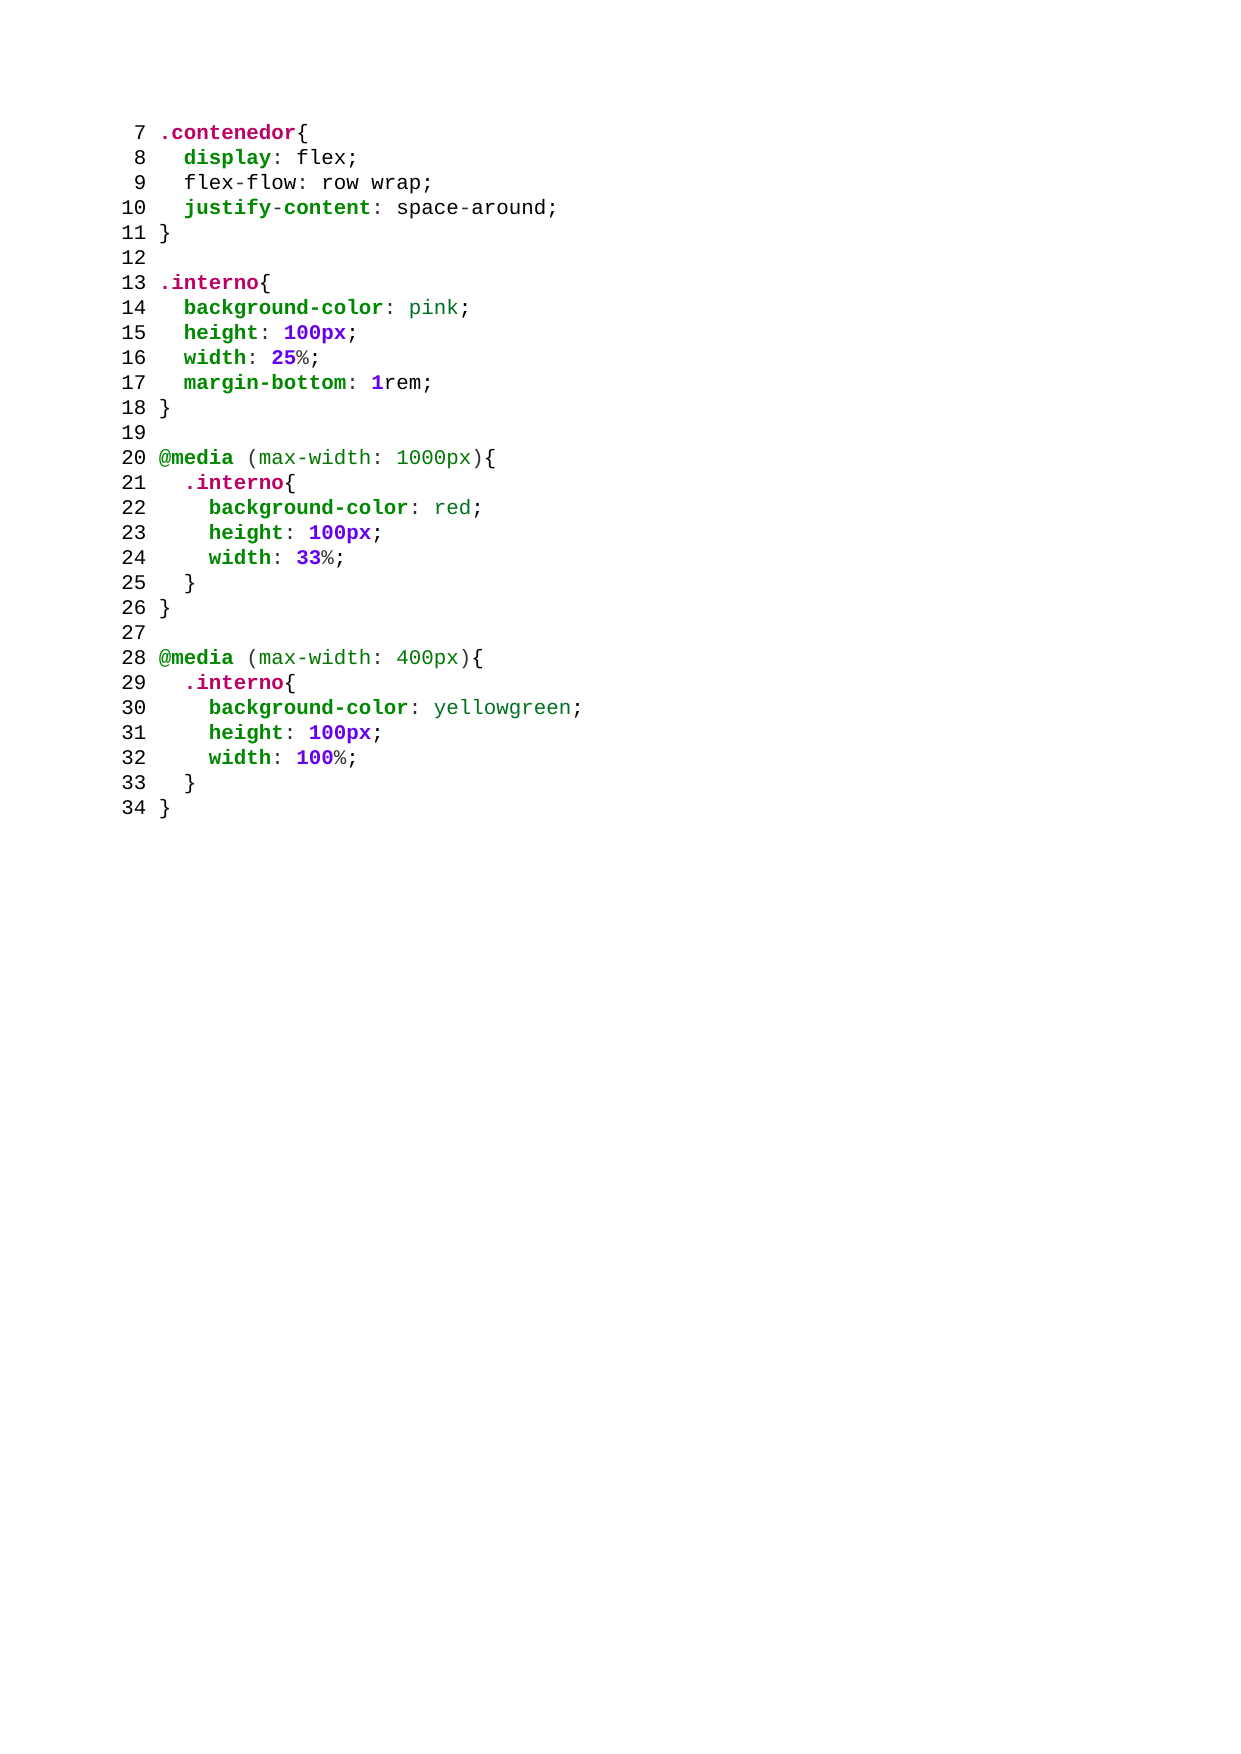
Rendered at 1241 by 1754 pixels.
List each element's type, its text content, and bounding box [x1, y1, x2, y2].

table_header 7 8 9 10 11 12 13 14 15 16 17 18 19 20 21 22 23 24 25 26 27 28 29 30 31 32 33 34 [118, 118, 156, 824]
table_header .contenedor{ display: flex; flex-flow: row wrap; justify-content: space-around; } .interno{ background-color: pink; height: 100px; width: 25%; margin-bottom: 1rem; } @media (max-width: 1000px){ .interno{ background-color: red; height: 100px; width: 33%; } } @media (max-width: 400px){ .interno{ background-color: yellowgreen; height: 100px; width: 100%; } } [156, 118, 1070, 824]
